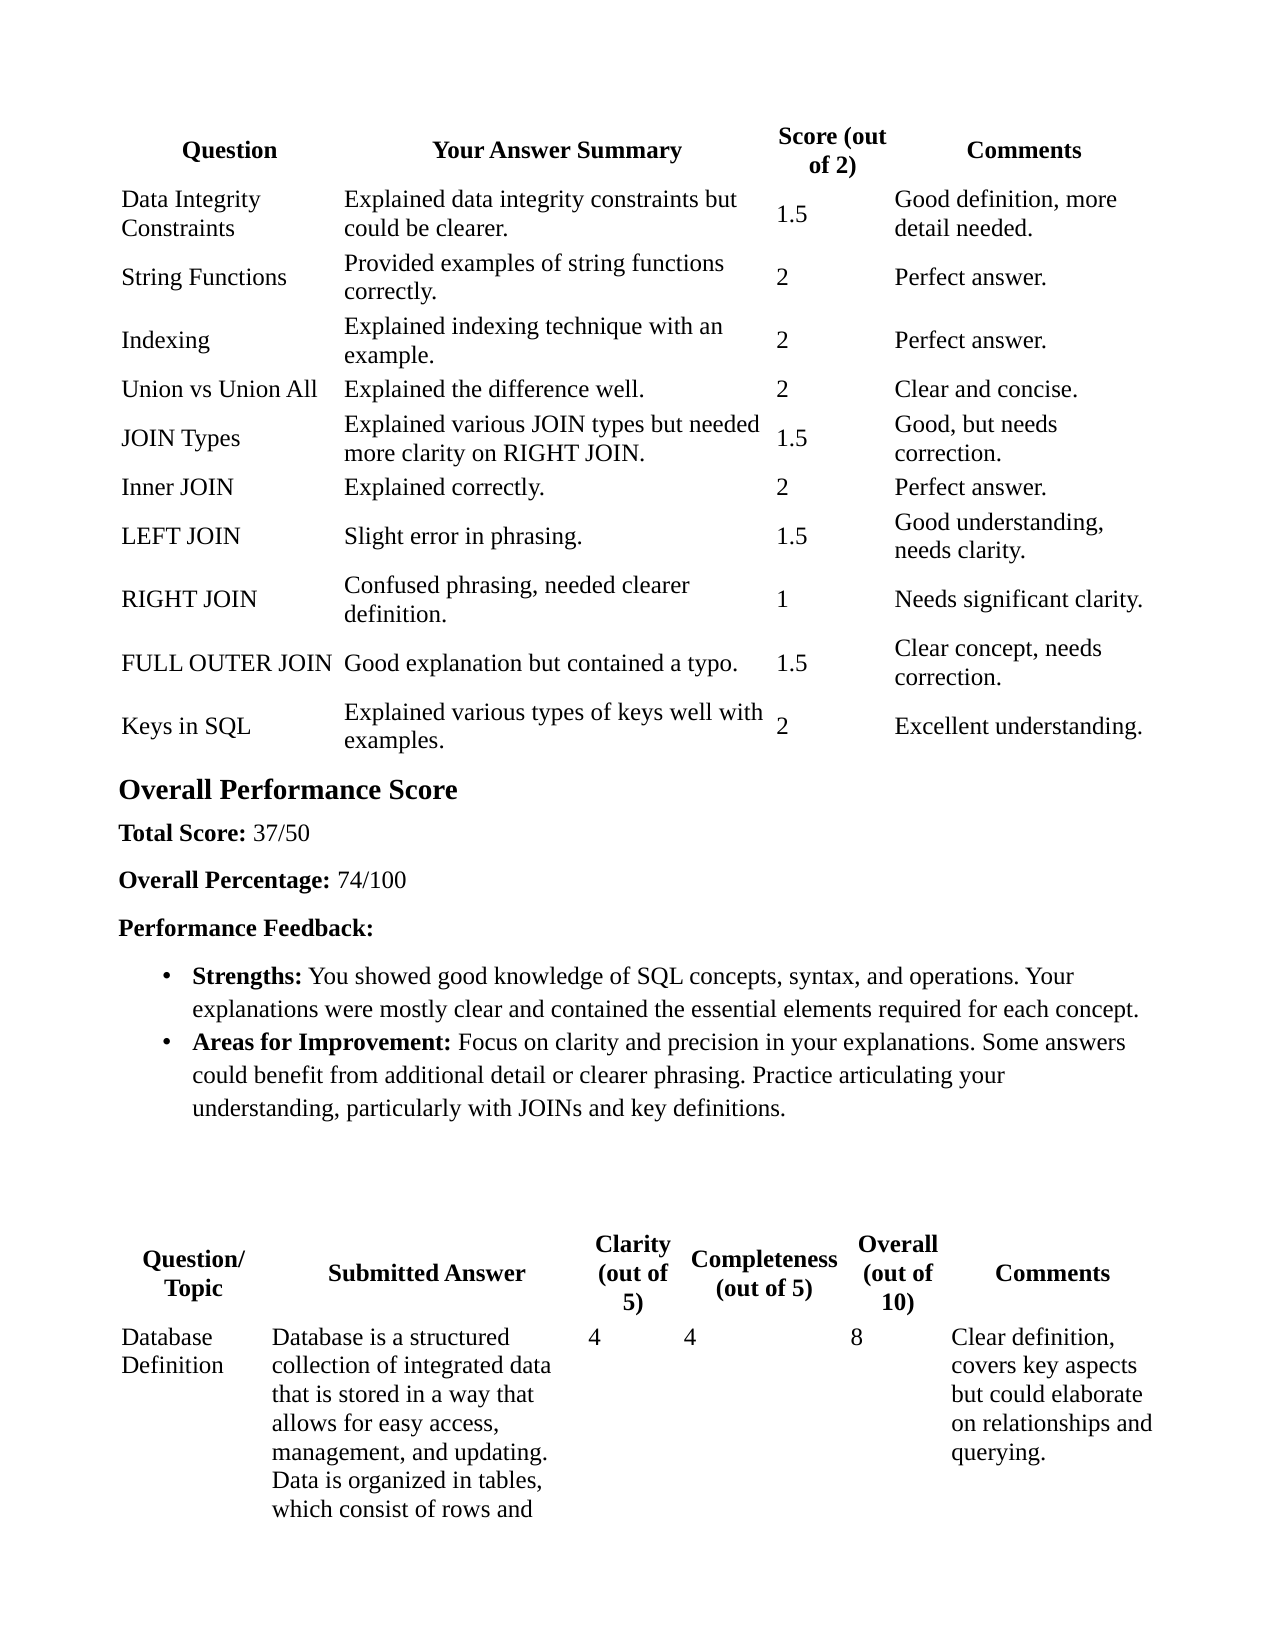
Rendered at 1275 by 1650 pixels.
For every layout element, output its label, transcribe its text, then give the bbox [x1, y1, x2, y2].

table_cell JOIN Types [118, 406, 341, 469]
table_cell 1.5 [773, 504, 891, 567]
table_cell Database Definition [118, 1319, 269, 1526]
table_cell Inner JOIN [118, 469, 341, 504]
table_cell Explained data integrity constraints but could be clearer. [341, 181, 773, 245]
text Overall Percentage: 74/100 [118, 866, 1157, 894]
table_header Question/Topic [118, 1227, 269, 1319]
table_cell Confused phrasing, needed clearer definition. [341, 567, 773, 631]
table_cell Good, but needs correction. [891, 406, 1157, 469]
table_cell 1.5 [773, 181, 891, 245]
table_cell 2 [773, 469, 891, 504]
table_cell Excellent understanding. [891, 694, 1157, 757]
table_cell Good definition, more detail needed. [891, 181, 1157, 245]
table_cell RIGHT JOIN [118, 567, 341, 631]
table_cell Provided examples of string functions correctly. [341, 245, 773, 308]
table_cell 2 [773, 371, 891, 406]
table_cell 1 [773, 567, 891, 631]
table_cell Good explanation but contained a typo. [341, 631, 773, 694]
table_cell Explained various types of keys well with examples. [341, 694, 773, 757]
table_cell Keys in SQL [118, 694, 341, 757]
table_cell Needs significant clarity. [891, 567, 1157, 631]
table_cell 1.5 [773, 631, 891, 694]
table_cell String Functions [118, 245, 341, 308]
table_header Comments [891, 118, 1157, 181]
table_header Your Answer Summary [341, 118, 773, 181]
table_header Completeness (out of 5) [681, 1227, 847, 1319]
table_header Overall (out of 10) [848, 1227, 948, 1319]
subtitle Overall Performance Score [118, 772, 1157, 805]
table_cell Union vs Union All [118, 371, 341, 406]
table_cell Explained various JOIN types but needed more clarity on RIGHT JOIN. [341, 406, 773, 469]
table_cell Slight error in phrasing. [341, 504, 773, 567]
table_header Clarity (out of 5) [585, 1227, 681, 1319]
table_cell 4 [681, 1319, 847, 1526]
list Areas for Improvement: Focus on clarity and precision in your explanations. Some answers could benefit from additional detail or clearer phrasing. Practice articulating your understanding, particularly with JOINs and key definitions. [162, 1027, 1157, 1122]
table_cell Database is a structured collection of integrated data that is stored in a way that allows for easy access, management, and updating. Data is organized in tables, which consist of rows and [269, 1319, 585, 1526]
table_cell Perfect answer. [891, 245, 1157, 308]
table_cell Perfect answer. [891, 469, 1157, 504]
table_header Score (out of 2) [773, 118, 891, 181]
table_cell 2 [773, 694, 891, 757]
table_cell Indexing [118, 308, 341, 371]
table_cell 2 [773, 245, 891, 308]
table_cell 2 [773, 308, 891, 371]
table_cell Clear and concise. [891, 371, 1157, 406]
table_cell 4 [585, 1319, 681, 1526]
table_cell Explained correctly. [341, 469, 773, 504]
list Strengths: You showed good knowledge of SQL concepts, syntax, and operations. Your explanations were mostly clear and contained the essential elements required for each concept. [162, 961, 1157, 1022]
text Total Score: 37/50 [118, 818, 1157, 847]
table_cell Good understanding, needs clarity. [891, 504, 1157, 567]
table_header Submitted Answer [269, 1227, 585, 1319]
table_header Question [118, 118, 341, 181]
table_cell Perfect answer. [891, 308, 1157, 371]
table_cell Explained indexing technique with an example. [341, 308, 773, 371]
table_cell Clear definition, covers key aspects but could elaborate on relationships and querying. [948, 1319, 1157, 1526]
table_cell LEFT JOIN [118, 504, 341, 567]
table_cell Clear concept, needs correction. [891, 631, 1157, 694]
table_cell FULL OUTER JOIN [118, 631, 341, 694]
table_cell Explained the difference well. [341, 371, 773, 406]
table_cell Data Integrity Constraints [118, 181, 341, 245]
table_cell 8 [848, 1319, 948, 1526]
text Performance Feedback: [118, 913, 1157, 942]
table_cell 1.5 [773, 406, 891, 469]
table_header Comments [948, 1227, 1157, 1319]
